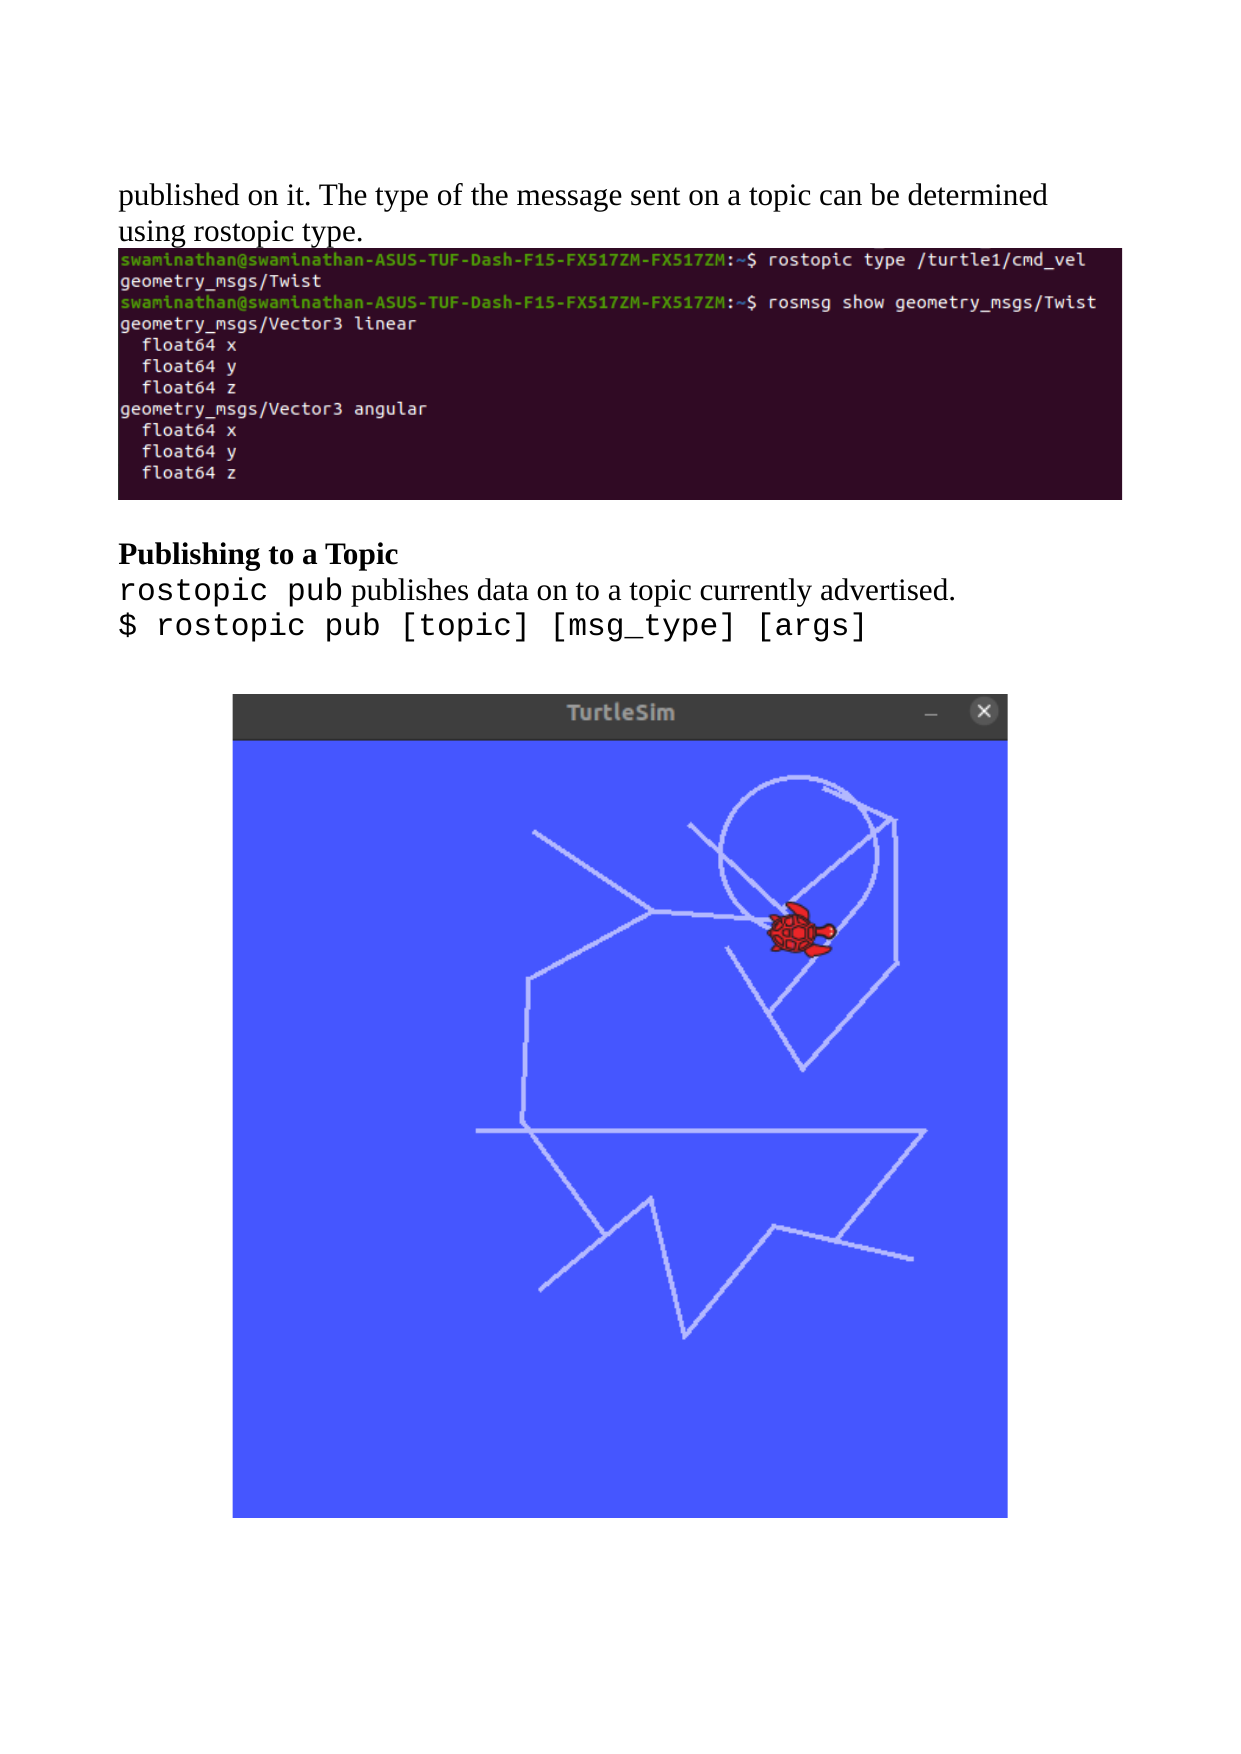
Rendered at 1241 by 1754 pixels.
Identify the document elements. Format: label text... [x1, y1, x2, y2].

text $ rostopic pub [topic] [msg_type] [args] [118, 609, 1122, 645]
text Publishing to a Topic [118, 535, 1122, 571]
text rostopic pub publishes data on to a topic currently advertised. [118, 571, 1122, 609]
picture [232, 694, 1008, 1518]
text published on it. The type of the message sent on a topic can be determined using rostopic type. [118, 176, 1122, 248]
picture [118, 248, 1123, 500]
